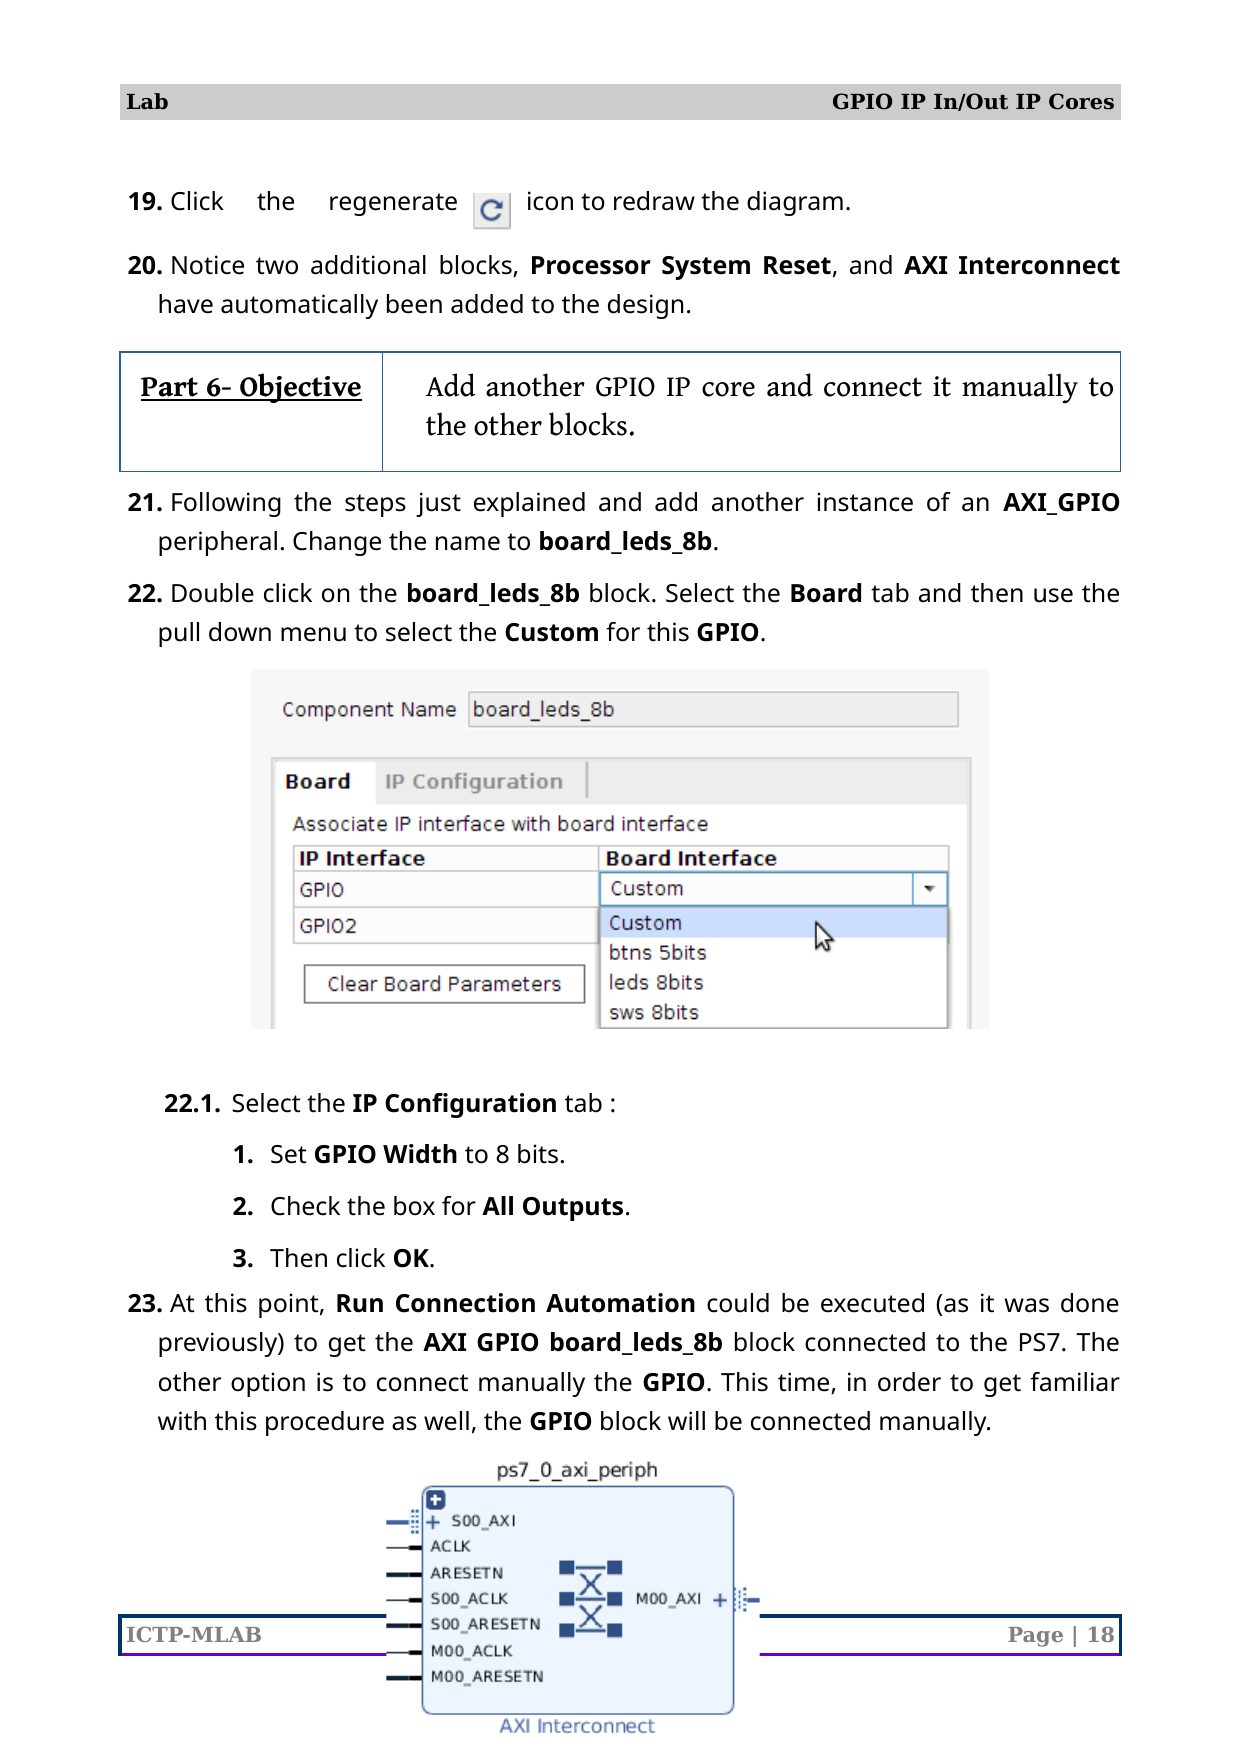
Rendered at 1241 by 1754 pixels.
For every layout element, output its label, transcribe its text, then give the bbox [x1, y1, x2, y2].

list Set GPIO Width to 8 bits. [232, 1137, 1121, 1171]
list Select the IP Configuration tab : [157, 1085, 1121, 1119]
list Check the box for All Outputs. [232, 1188, 1121, 1223]
list Then click OK. [232, 1240, 1121, 1274]
list Following the steps just explained and add another instance of an AXI_GPIO peripheral. Change the name to board_leds_8b. [127, 485, 1121, 558]
table_header Add another GPIO IP core and connect it manually to the other blocks. [383, 353, 1120, 471]
list At this point, Run Connection Automation could be executed (as it was done previously) to get the AXI GPIO board_leds_8b block connected to the PS7. The other option is to connect manually the GPIO. This time, in order to get familiar with this procedure as well, the GPIO block will be connected manually. [127, 1286, 1121, 1437]
list Double click on the board_leds_8b block. Select the Board tab and then use the pull down menu to select the Custom for this GPIO. [127, 576, 1121, 649]
list Notice two additional blocks, Processor System Reset, and AXI Interconnect have automatically been added to the design. [127, 248, 1121, 321]
picture [473, 193, 511, 231]
picture [251, 669, 989, 1029]
picture [386, 1450, 760, 1754]
list Click the regenerate icon to redraw the diagram. [127, 183, 1121, 217]
table_header Part 6- Objective [121, 353, 382, 471]
